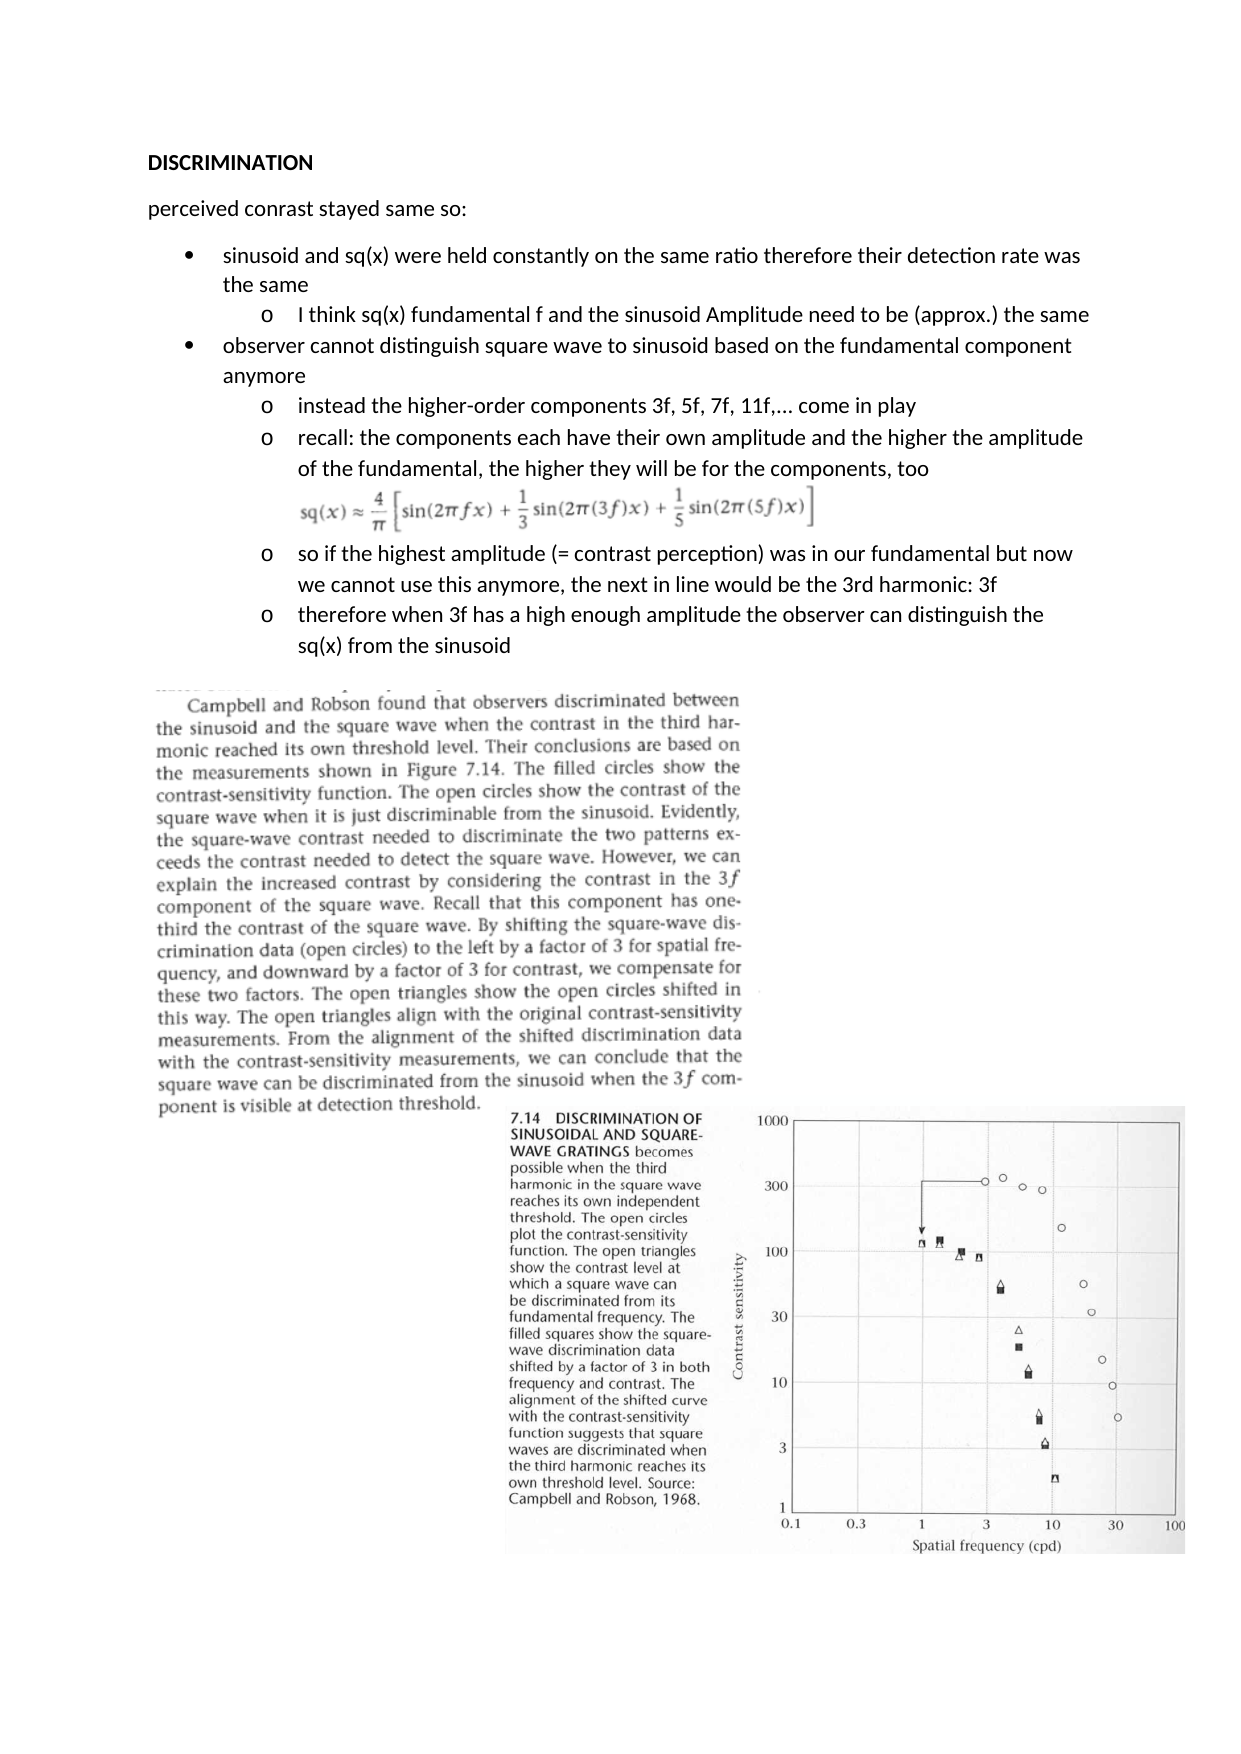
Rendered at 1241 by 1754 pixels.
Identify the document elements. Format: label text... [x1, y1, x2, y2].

text DISCRIMINATION [148, 148, 1093, 176]
list therefore when 3f has a high enough amplitude the observer can distinguish the sq(x) from the sinusoid [260, 600, 1093, 659]
list instead the higher-order components 3f, 5f, 7f, 11f,... come in play [260, 391, 1093, 421]
list recall: the components each have their own amplitude and the higher the amplitude of the fundamental, the higher they will be for the components, too [260, 423, 1093, 482]
list sinusoid and sq(x) were held constantly on the same ratio therefore their detection rate was the same [185, 241, 1093, 299]
text perceived conrast stayed same so: [148, 194, 1093, 222]
list observer cannot distinguish square wave to sinusoid based on the fundamental component anymore [185, 332, 1093, 389]
list so if the highest amplitude (= contrast perception) was in our fundamental but now we cannot use this anymore, the next in line would be the 3rd harmonic: 3f [260, 539, 1093, 598]
list I think sq(x) fundamental f and the sinusoid Amplitude need to be (approx.) the same [260, 301, 1093, 330]
